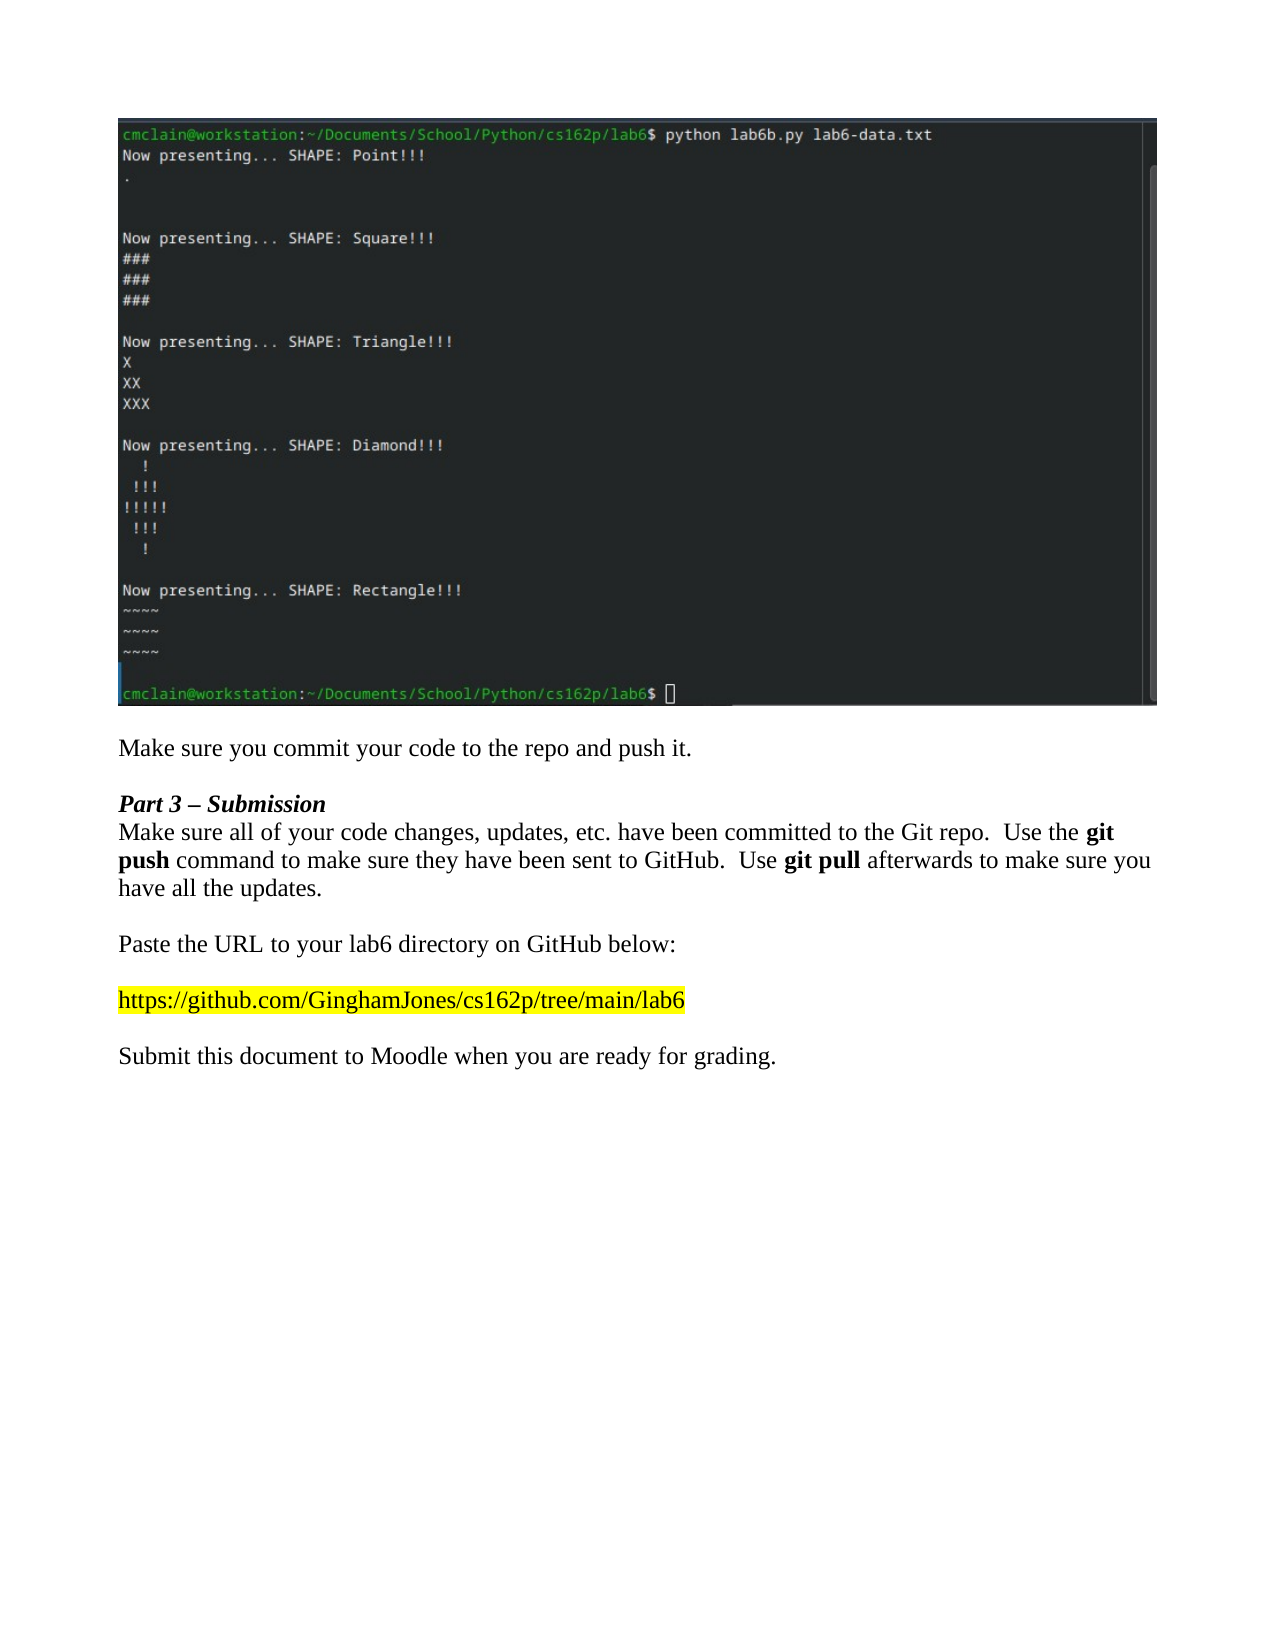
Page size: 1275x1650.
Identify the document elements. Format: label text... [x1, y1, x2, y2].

text Paste the URL to your lab6 directory on GitHub below: [118, 930, 1157, 958]
text Submit this document to Moodle when you are ready for grading. [118, 1042, 1157, 1070]
text Make sure you commit your code to the repo and push it. [118, 734, 1157, 762]
picture [118, 118, 1157, 706]
text Part 3 – Submission [118, 790, 1157, 818]
text https://github.com/GinghamJones/cs162p/tree/main/lab6 [118, 986, 1157, 1014]
text Make sure all of your code changes, updates, etc. have been committed to the Git repo. Use the git push command to make sure they have been sent to GitHub. Use git pull afterwards to make sure you have all the updates. [118, 818, 1157, 902]
